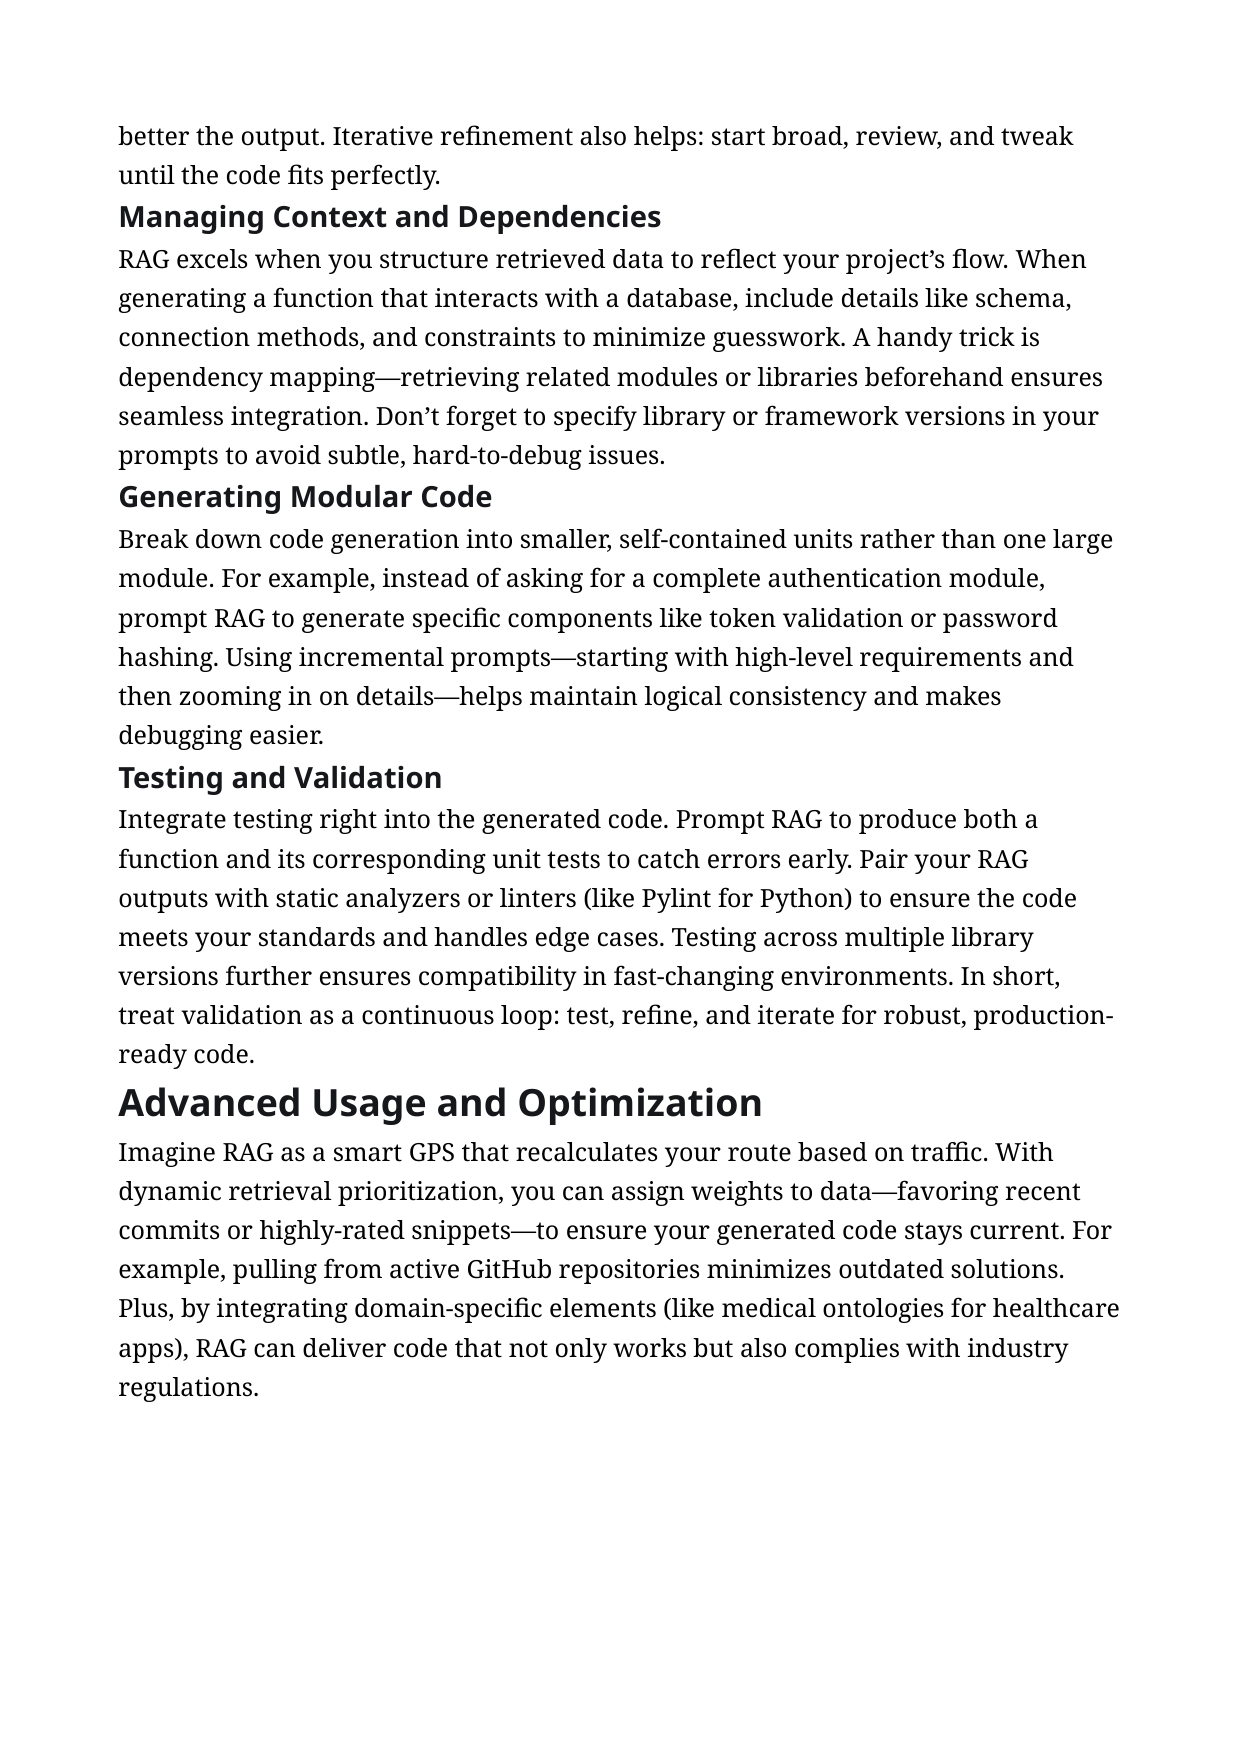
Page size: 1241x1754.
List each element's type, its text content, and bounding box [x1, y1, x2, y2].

subtitle Generating Modular Code [118, 477, 1122, 516]
text Break down code generation into smaller, self-contained units rather than one large module. For example, instead of asking for a complete authentication module, prompt RAG to generate specific components like token validation or password hashing. Using incremental prompts—starting with high-level requirements and then zooming in on details—helps maintain logical consistency and makes debugging easier. [118, 522, 1122, 752]
subtitle Advanced Usage and Optimization [118, 1076, 1122, 1127]
subtitle Managing Context and Dependencies [118, 196, 1122, 236]
text Integrate testing right into the generated code. Prompt RAG to produce both a function and its corresponding unit tests to catch errors early. Pair your RAG outputs with static analyzers or linters (like Pylint for Python) to ensure the code meets your standards and handles edge cases. Testing across multiple library versions further ensures compatibility in fast-changing environments. In short, treat validation as a continuous loop: test, refine, and iterate for robust, production-ready code. [118, 802, 1122, 1071]
text RAG excels when you structure retrieved data to reflect your project’s flow. When generating a function that interacts with a database, include details like schema, connection methods, and constraints to minimize guesswork. A handy trick is dependency mapping—retrieving related modules or libraries beforehand ensures seamless integration. Don’t forget to specify library or framework versions in your prompts to avoid subtle, hard-to-debug issues. [118, 242, 1122, 472]
text better the output. Iterative refinement also helps: start broad, review, and tweak until the code fits perfectly. [118, 118, 1122, 191]
subtitle Testing and Validation [118, 757, 1122, 797]
text Imagine RAG as a smart GPS that recalculates your route based on traffic. With dynamic retrieval prioritization, you can assign weights to data—favoring recent commits or highly-rated snippets—to ensure your generated code stays current. For example, pulling from active GitHub repositories minimizes outdated solutions. Plus, by integrating domain-specific elements (like medical ontologies for healthcare apps), RAG can deliver code that not only works but also complies with industry regulations. [118, 1134, 1122, 1403]
